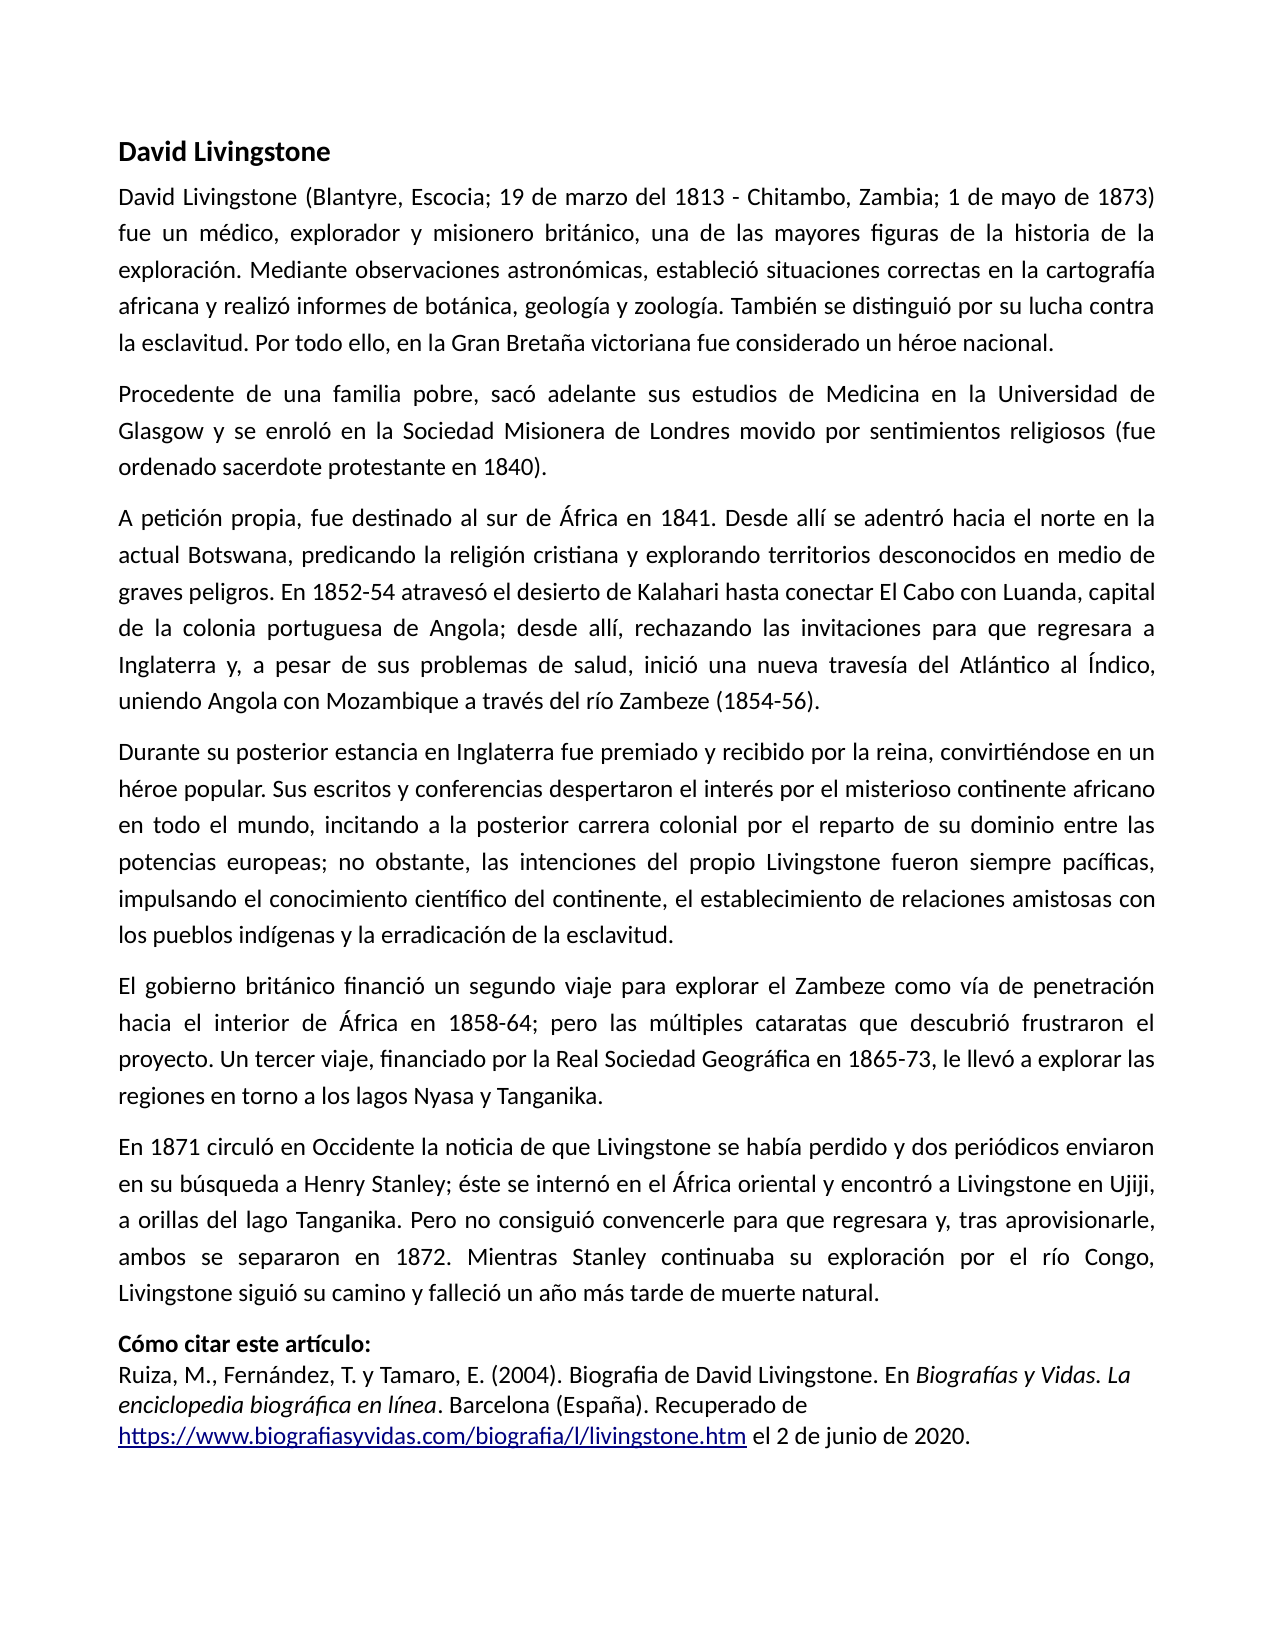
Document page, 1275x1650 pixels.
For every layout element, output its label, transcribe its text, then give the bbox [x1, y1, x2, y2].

text David Livingstone (Blantyre, Escocia; 19 de marzo del 1813 - Chitambo, Zambia; 1 de mayo de 1873) fue un médico, explorador y misionero británico, una de las mayores figuras de la historia de la exploración. Mediante observaciones astronómicas, estableció situaciones correctas en la cartografía africana y realizó informes de botánica, geología y zoología. También se distinguió por su lucha contra la esclavitud. Por todo ello, en la Gran Bretaña victoriana fue considerado un héroe nacional. [118, 181, 1157, 358]
text El gobierno británico financió un segundo viaje para explorar el Zambeze como vía de penetración hacia el interior de África en 1858-64; pero las múltiples cataratas que descubrió frustraron el proyecto. Un tercer viaje, financiado por la Real Sociedad Geográfica en 1865-73, le llevó a explorar las regiones en torno a los lagos Nyasa y Tanganika. [118, 970, 1157, 1111]
subtitle David Livingstone [118, 133, 1157, 168]
text En 1871 circuló en Occidente la noticia de que Livingstone se había perdido y dos periódicos enviaron en su búsqueda a Henry Stanley; éste se internó en el África oriental y encontró a Livingstone en Ujiji, a orillas del lago Tanganika. Pero no consiguió convencerle para que regresara y, tras aprovisionarle, ambos se separaron en 1872. Mientras Stanley continuaba su exploración por el río Congo, Livingstone siguió su camino y falleció un año más tarde de muerte natural. [118, 1131, 1157, 1308]
text Durante su posterior estancia en Inglaterra fue premiado y recibido por la reina, convirtiéndose en un héroe popular. Sus escritos y conferencias despertaron el interés por el misterioso continente africano en todo el mundo, incitando a la posterior carrera colonial por el reparto de su dominio entre las potencias europeas; no obstante, las intenciones del propio Livingstone fueron siempre pacíficas, impulsando el conocimiento científico del continente, el establecimiento de relaciones amistosas con los pueblos indígenas y la erradicación de la esclavitud. [118, 736, 1157, 950]
text Cómo citar este artículo: Ruiza, M., Fernández, T. y Tamaro, E. (2004). Biografia de David Livingstone. En Biografías y Vidas. La enciclopedia biográfica en línea. Barcelona (España). Recuperado de https://www.biografiasyvidas.com/biografia/l/livingstone.htm el 2 de junio de 2020. [118, 1329, 1157, 1451]
text A petición propia, fue destinado al sur de África en 1841. Desde allí se adentró hacia el norte en la actual Botswana, predicando la religión cristiana y explorando territorios desconocidos en medio de graves peligros. En 1852-54 atravesó el desierto de Kalahari hasta conectar El Cabo con Luanda, capital de la colonia portuguesa de Angola; desde allí, rechazando las invitaciones para que regresara a Inglaterra y, a pesar de sus problemas de salud, inició una nueva travesía del Atlántico al Índico, uniendo Angola con Mozambique a través del río Zambeze (1854-56). [118, 502, 1157, 716]
text Procedente de una familia pobre, sacó adelante sus estudios de Medicina en la Universidad de Glasgow y se enroló en la Sociedad Misionera de Londres movido por sentimientos religiosos (fue ordenado sacerdote protestante en 1840). [118, 378, 1157, 482]
